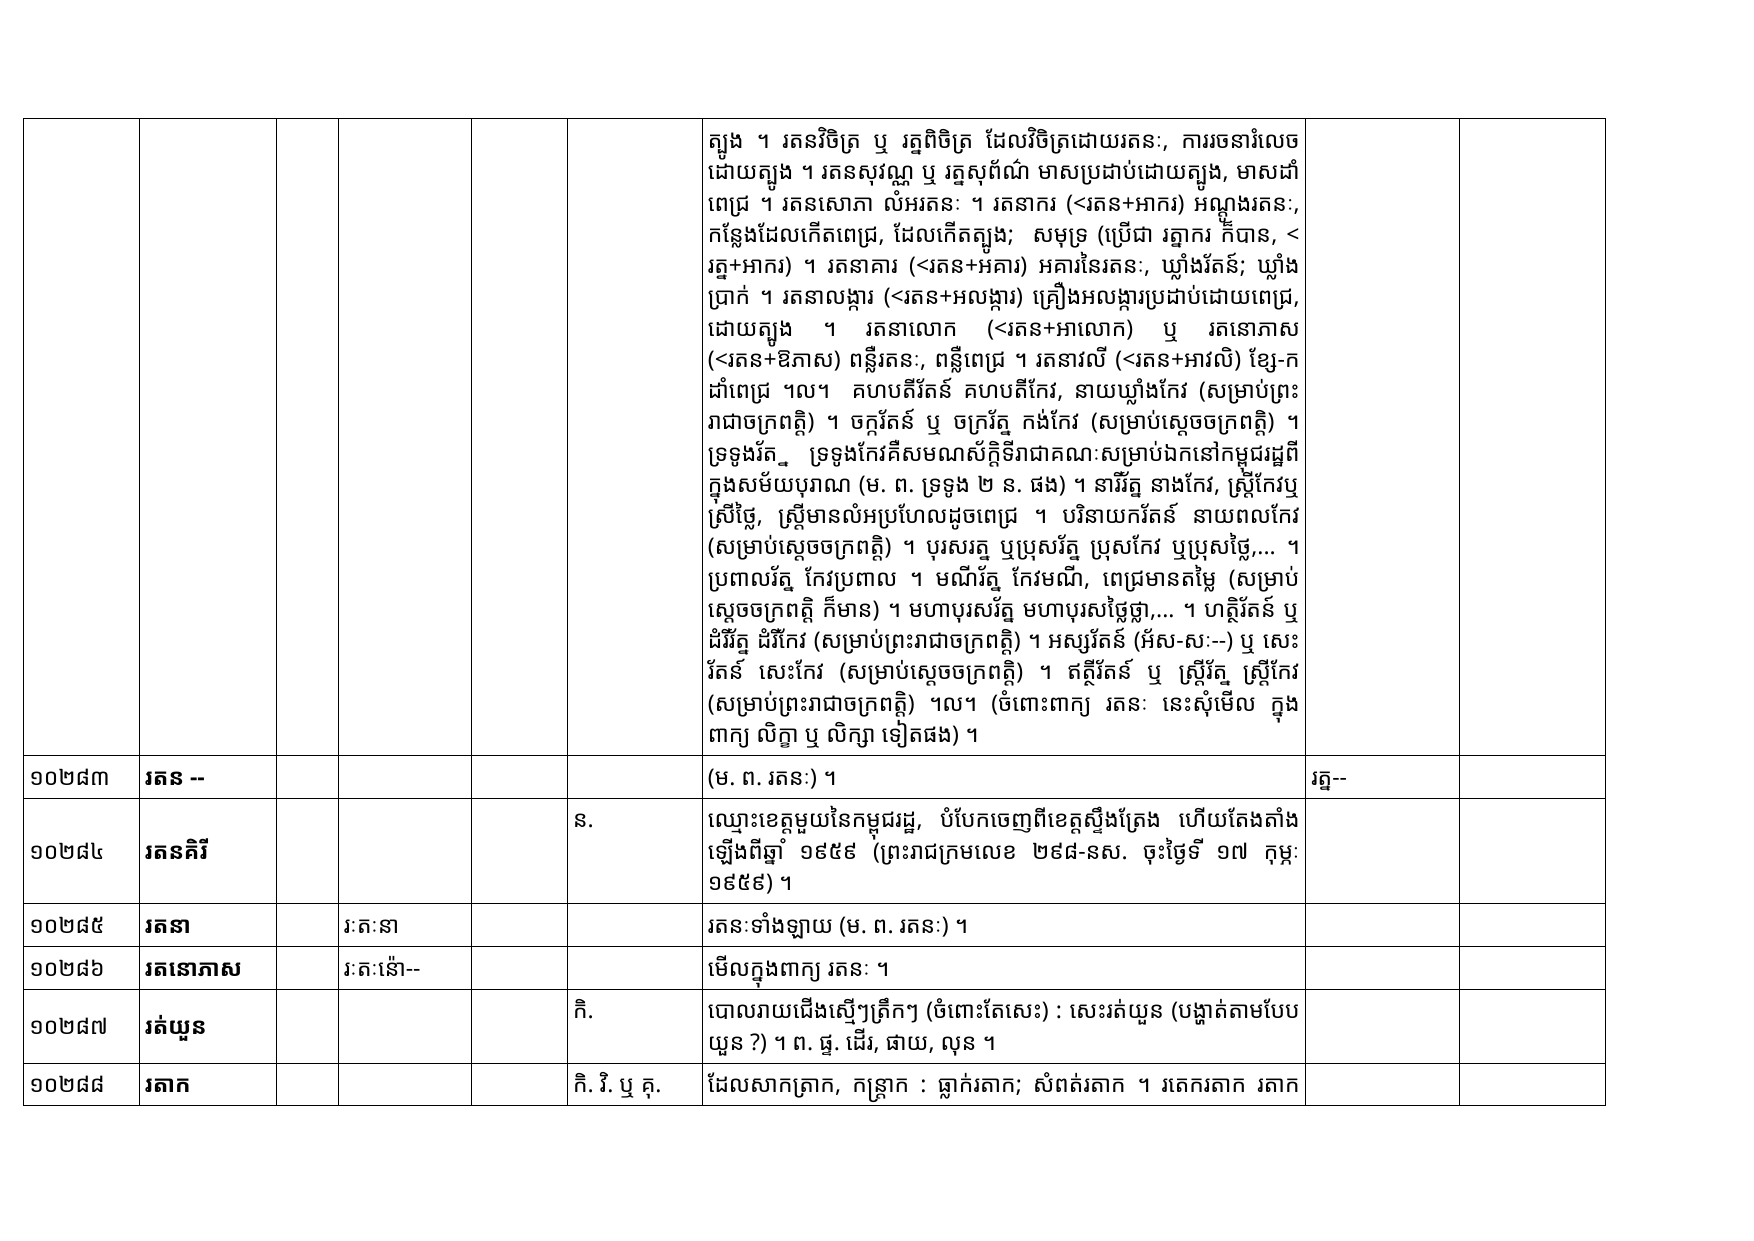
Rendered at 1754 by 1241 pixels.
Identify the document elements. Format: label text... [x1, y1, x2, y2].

table_cell រៈតៈនា [339, 904, 471, 946]
table_cell ១០២៨៤ [24, 799, 139, 903]
table_cell [339, 119, 471, 755]
table_cell [277, 119, 338, 755]
table_cell (ម. ព. រតនៈ) ។ [703, 756, 1305, 797]
table_cell [1460, 119, 1605, 755]
table_cell រត់​យួន [140, 990, 276, 1062]
table_cell [339, 799, 471, 903]
table_cell [1460, 947, 1605, 988]
table_cell [472, 947, 567, 988]
table_cell [339, 990, 471, 1062]
table_cell [472, 119, 567, 755]
table_cell ១០២៨៥ [24, 904, 139, 946]
table_cell [1460, 756, 1605, 797]
table_cell កិ. [568, 990, 702, 1062]
table_cell [1460, 799, 1605, 903]
table_cell [339, 1064, 471, 1105]
table_cell ដែល​សាកត្រាក, កន្រ្តាក : ធ្លាក់​រតាក; សំពត់​រតាក ។ រតេក​រតាក​ រតាក​ [703, 1064, 1305, 1105]
table_cell មើល​ក្នុង​ពាក្យ រតនៈ ។ [703, 947, 1305, 988]
table_cell រតនគិរី [140, 799, 276, 903]
table_cell [277, 947, 338, 988]
table_cell ១០២៨៣ [24, 756, 139, 797]
table_cell [1460, 990, 1605, 1062]
table_cell រតាក [140, 1064, 276, 1105]
table_cell [277, 799, 338, 903]
table_cell [472, 756, 567, 797]
table_cell រតន -- [140, 756, 276, 797]
table_cell បោល​រាយ​ជើង​ស្មើ​ៗ​ត្រឹក​ៗ (ចំពោះ​តែ​សេះ) : សេះ​រត់​យួន (បង្ហាត់​តាម​បែប​យួន ?) ។ ព. ផ្ទ. ដើរ, ផាយ, លុន ។ [703, 990, 1305, 1062]
table_cell រៈតៈន៉ោ-- [339, 947, 471, 988]
table_cell [472, 904, 567, 946]
table_cell [1306, 990, 1459, 1062]
table_cell ១០២៨៧ [24, 990, 139, 1062]
table_cell ១០២៨៦ [24, 947, 139, 988]
table_cell [472, 799, 567, 903]
table_cell [1460, 1064, 1605, 1105]
table_cell [472, 990, 567, 1062]
table_cell [277, 1064, 338, 1105]
table_cell [1306, 119, 1459, 755]
table_cell [339, 756, 471, 797]
table_cell [1306, 799, 1459, 903]
table_cell ន. [568, 799, 702, 903]
table_cell [24, 119, 139, 755]
table_cell រត្ន-- [1306, 756, 1459, 797]
table_cell [568, 904, 702, 946]
table_cell [1460, 904, 1605, 946]
table_cell [1306, 1064, 1459, 1105]
table_cell [1306, 947, 1459, 988]
table_cell [277, 990, 338, 1062]
table_cell [140, 119, 276, 755]
table_cell (រត្ន; រតន “វត្ថុ​ឬ​របស់​ដែល​ញ៉ាំង​ចិត្ត​ឲ្យ​រីក​រាយ; ...”) កែវ; ពេជ្រ, ត្បូង​គ្រប់​ប្រភេទ; សូម្បី​មាស, ប្រាក់​ក៏​ហៅ រតនៈ ដែរ ឬ​ហៅ​ថា រតន​វត្តុ ក៏​បាន; វត្តុ, ធម្ម​ជាតិ​ដ៏​ប្រសើរ​វិសេស​ឬ​មនុស្ស​ប្រសើរ​វិសេស. សត្វ​វិសេស ក៏​ហៅ រតនៈ បាន​ដែរ ។ សព្ទ​នេះ​បើ ប្រើ​ភ្ជាប់​ជា​មួយ​នឹង​នាម​សព្ទ​ដទៃ​ឲ្យ​ជា​បទ​សមាស​រៀង​ពី​ខាង​ដើម​ក៏​បាន ពី​ខាង​ចុង​ក៏​បាន, បើ​រៀង​ពី​ខាង​ដើម អ. ថ. រៈតៈន៉ៈ ឬ រ័ត-ត្នៈ, បើ​រៀង​ពី​ខាង​ចុង អ. ថ. រ័ត, ដូច​ជា : រតន​ករ (រៈតៈន៉ៈក) អ្នក​ធ្វើ​រតនៈ​គឺ​អ្នក​ជីក​ត្បូង, អ្នក​ច្នៃ​ត្បូង; ជាង​មាស​ប្រាក់; ព្រះ​វេស្សវ័ណ ។ រតន​ករណ្ឌ (រៈតៈន៉ៈកៈរ៉ន់) ទូ​ឬ​ហឹប​ដាក់​រតនៈ, ដាក់​ពេជ្រ, ដាក់​ត្បូង ។ រតន​គភ៌ ឬ រត្ន​គ័ភ៌ ផ្ទៃ​ជា​ទី​កើត​រតនៈ គឺ​សមុទ្រ (ព្រោះ​សមុទ្រ​ជា​ទី​កើត​រតនៈ​ផេ្សង​ៗ); ព្រះ​បាទ​កុវេរៈ គឺ​ព្រះ​វេស្សវ័ណ​(ព្រោះ​ព្រះ​បាទ​កុវេរៈ ពួក​មនុស្ស​ពី​បុរាណ​យល់​ថា​ជា​ទេវតា​ម្ចាស់​រតនៈ​ឬ​ម្ចាស់​ទ្រព្យ) ។ រតន​គញ្ភ ឬ រត្ន​គ័ភ៌ា, រត្ន​គ័រ្ភី​ផែន​ដី (ព្រោះ​ផែន​ដី​ជា​ទី​កើត​រតនៈ​ផ្សេង​ៗ ។ រតន​ត្រ័យ, រត្ន​ត្រ័យ ឬ--ត្រៃ រតនៈ​បី​យ៉ាង​គឺ​ព្រះ​ពុទ្ធ, ព្រះ​ធម៌, ព្រះ​សង្ឃ ហៅ​ថា ពុទ្ធ​រតនៈ, ធម្ម​ រតនៈ, សង្ឃ​រតនៈ ឬ​ព្រះ​ពុទ្ធ​រ័ត្ន, ព្រះ​ធម៌​រ័ត្ន, ព្រះ​សង្ឃ​រ័ត្ន ក៏​បាន​ ។ រត្ន​ត្រ័យ​ប្រណាម ការ​បង្អោន​កាយ​វាចា​ចិត្ត​គោរព​ព្រះ​រត្ន​ត្រ័យ​ ។ រតន​និធិ កំណប់​រតនៈ គឺ​សមុទ្រ; ភ្នំ​ព្រះ​សុមេរុ ។ រតនប្បភា ឬ​រត្ន​ប្រភា (រៈតៈណ័ប-ប៉ៈភា ឬ រ័ត-ត្ន័ប-ប្រៈភា) ពន្លឺ​រតនៈ; ផែន​ដី ។ រតន​ពាណិជ អ្នក​លក់​ពេជ្រ, អ្នក​លក់​ត្បូង; អ្នក​លក់​គ្រឿង​ប្រដាប់​ដែល​ដាំ​ត្បូង ។ រតន​ពាណិជ្ជ​ឬ​ពាណិជ្យ ការ​លក់​ត្បូង, ជំនួញ​ត្បូង (ប្រើ​ជា រតន​វណិជ្ជ ឬ រតន​វណិជ្ជា ក៏​បាន) ។ រតន​ម័យ គុ. ដែល​ប្រដាប់​ដោយ​រតនៈ, ដែល​ដាំ​ពេជ្រ, ដាំ​ត្បូង ។ រតន​មាលា កម្រង​កែវ; ខ្សែ​ខ្លួន​ឬ​ខ្សែ-ក​ដាំ​ពេជ្រ ។ រតន​រង្សី ស្មើ​រតនៈ, ពន្លឺ​ពេជ្រ ។ រតន​រាសី គំនរ​កែវ; មហា​សមុទ្រ ។ រតន​វត្ថុ​ឬ​រត្ន​ព័ស្តុ វត្ថុ​ជា​រតនៈ មាន​កែវ, ត្បូង, មាស, ប្រាក់​ជាដើម ។ រតន​វិកតិ​ឬ​រតន​វិក័តិ ការ​រចនា​ដោយ​រតនៈ, របស់​ដាំ​ត្បូង ។ រតន​វិចិត្រ ឬ រត្ន​ពិចិត្រ ដែល​វិចិត្រ​ដោយ​រតនៈ, ការ​រចនា​រំលេច​ដោយ​ត្បូង ។ រតន​សុវណ្ណ ឬ រត្ន​សុព័ណ៌ មាស​ប្រដាប់​ដោយ​ត្បូង, មាស​ដាំ​ពេជ្រ ។ រតន​សោភា លំអ​រតនៈ ។ រតនាករ (<រតន+អាករ) អណ្តូង​រតនៈ, កន្លែង​ដែល​កើត​ពេជ្រ, ដែល​កើត​ត្បូង; សមុទ្រ (ប្រើ​ជា រត្នាករ ក៏​បាន, < រត្ន+អាករ) ។ រតនាគារ (<រតន+អគារ) អគារ​នៃ​រតនៈ, ឃ្លាំង​រ័តន៍; ឃ្លាំង​ប្រាក់ ។ រតនាលង្ការ (<រតន+អលង្ការ) គ្រឿង​អលង្ការ​ប្រដាប់​ដោយ​ពេជ្រ, ដោយ​ត្បូង ។ រតនាលោក (<រតន+អាលោក) ឬ រតនោភាស (<រតន+ឱភាស) ពន្លឺ​រតនៈ, ពន្លឺ​ពេជ្រ ។ រតនាវលី (<រតន+អាវលិ) ខ្សែ-ក​ដាំ​ពេជ្រ ។ល។ គហបតី​រ័តន៍ គហបតី​កែវ, នាយ​ឃ្លាំង​កែវ (សម្រាប់​ព្រះ​រាជា​ចក្រ​ពត្តិ) ។ ចក្ក​រ័តន៍ ឬ ចក្រ​រ័ត្ន កង់​កែវ (សម្រាប់​ស្ដេច​ចក្រ​ពត្តិ) ។ ទ្រទូង​រ័ត្ន ទ្រទូង​កែវ​គឺ​សមណ​ស័ក្តិ​ទី​រាជា​គណៈ​សម្រាប់​ឯក​នៅ​កម្ពុជ​រដ្ឋ​ពី​ក្នុង​សម័យ​បុរាណ (ម. ព. ទ្រទូង ២ ន. ផង) ។ នារី​រ័ត្ន នាង​កែវ, ស្ត្រី​កែវ​ឬ​ស្រី​ថ្លៃ, ស្ត្រី​មាន​លំអ​ប្រហែល​ដូច​ពេជ្រ ។ បរិ​នាយក​រ័តន៍ នាយ​ពល​កែវ (សម្រាប់​ស្ដេច​ចក្រ​ពត្តិ) ។ បុរស​រត្ន ឬ​ប្រុស​រ័ត្ន ប្រុស​កែវ ឬ​ប្រុស​ថ្លៃ,... ។ ប្រពាល​រ័ត្ន កែវ​ប្រពាល ។ មណី​រ័ត្ន កែវ​មណី, ពេជ្រ​មាន​តម្លៃ (សម្រាប់​ស្ដេច​ចក្រ​ពត្តិ ក៏​មាន) ។ មហា​បុរស​រ័ត្ន មហា​បុរស​ថ្លៃ​ថ្លា,... ។ ហត្ថិ​រ័តន៍ ឬ​ដំរី​រ័ត្ន ដំរី​កែវ (សម្រាប់​ព្រះ​រាជា​ចក្រ​ពត្តិ) ។ អស្ស​រ័តន៍ (អ័ស-សៈ--) ឬ សេះ​រ័តន៍ សេះ​កែវ (សម្រាប់​ស្ដេច​ចក្រ​ពត្តិ) ។ ឥត្ថី​រ័តន៍ ឬ ស្ត្រី​រ័ត្ន ស្ត្រី​កែវ (សម្រាប់​ព្រះ​រា​ជា​ចក្រ​ពត្តិ) ។ល។ (ចំពោះ​ពាក្យ រតនៈ នេះ​សុំ​មើល ក្នុង​ពាក្យ លិក្ខា ឬ លិក្សា ទៀត​ផង) ។ [703, 119, 1305, 755]
table_cell [1306, 904, 1459, 946]
table_cell រតនោភាស [140, 947, 276, 988]
table_cell រតនា [140, 904, 276, 946]
table_cell កិ. វិ. ឬ គុ. [568, 1064, 702, 1105]
table_cell ឈ្មោះ​ខេត្ត​មួយ​នៃ​កម្ពុជ​រដ្ឋ, បំបែក​ចេញ​ពី​ខេត្ត​ស្ទឹងត្រែង ហើយ​តែង​តាំង​ឡើង​ពី​ឆ្នាំ ១៩៥៩ (ព្រះ​រាជ​ក្រម​លេខ ២៩៨-នស. ចុះ​ថ្ងៃ​ទី ១៧ កុម្ភៈ ១៩៥៩) ។ [703, 799, 1305, 903]
table_cell រតនៈ​ទាំងឡាយ (ម. ព. រតនៈ) ។ [703, 904, 1305, 946]
table_cell [568, 756, 702, 797]
table_cell [472, 1064, 567, 1105]
table_cell [568, 119, 702, 755]
table_cell [277, 904, 338, 946]
table_cell ១០២៨៨ [24, 1064, 139, 1105]
table_cell [568, 947, 702, 988]
table_cell [277, 756, 338, 797]
